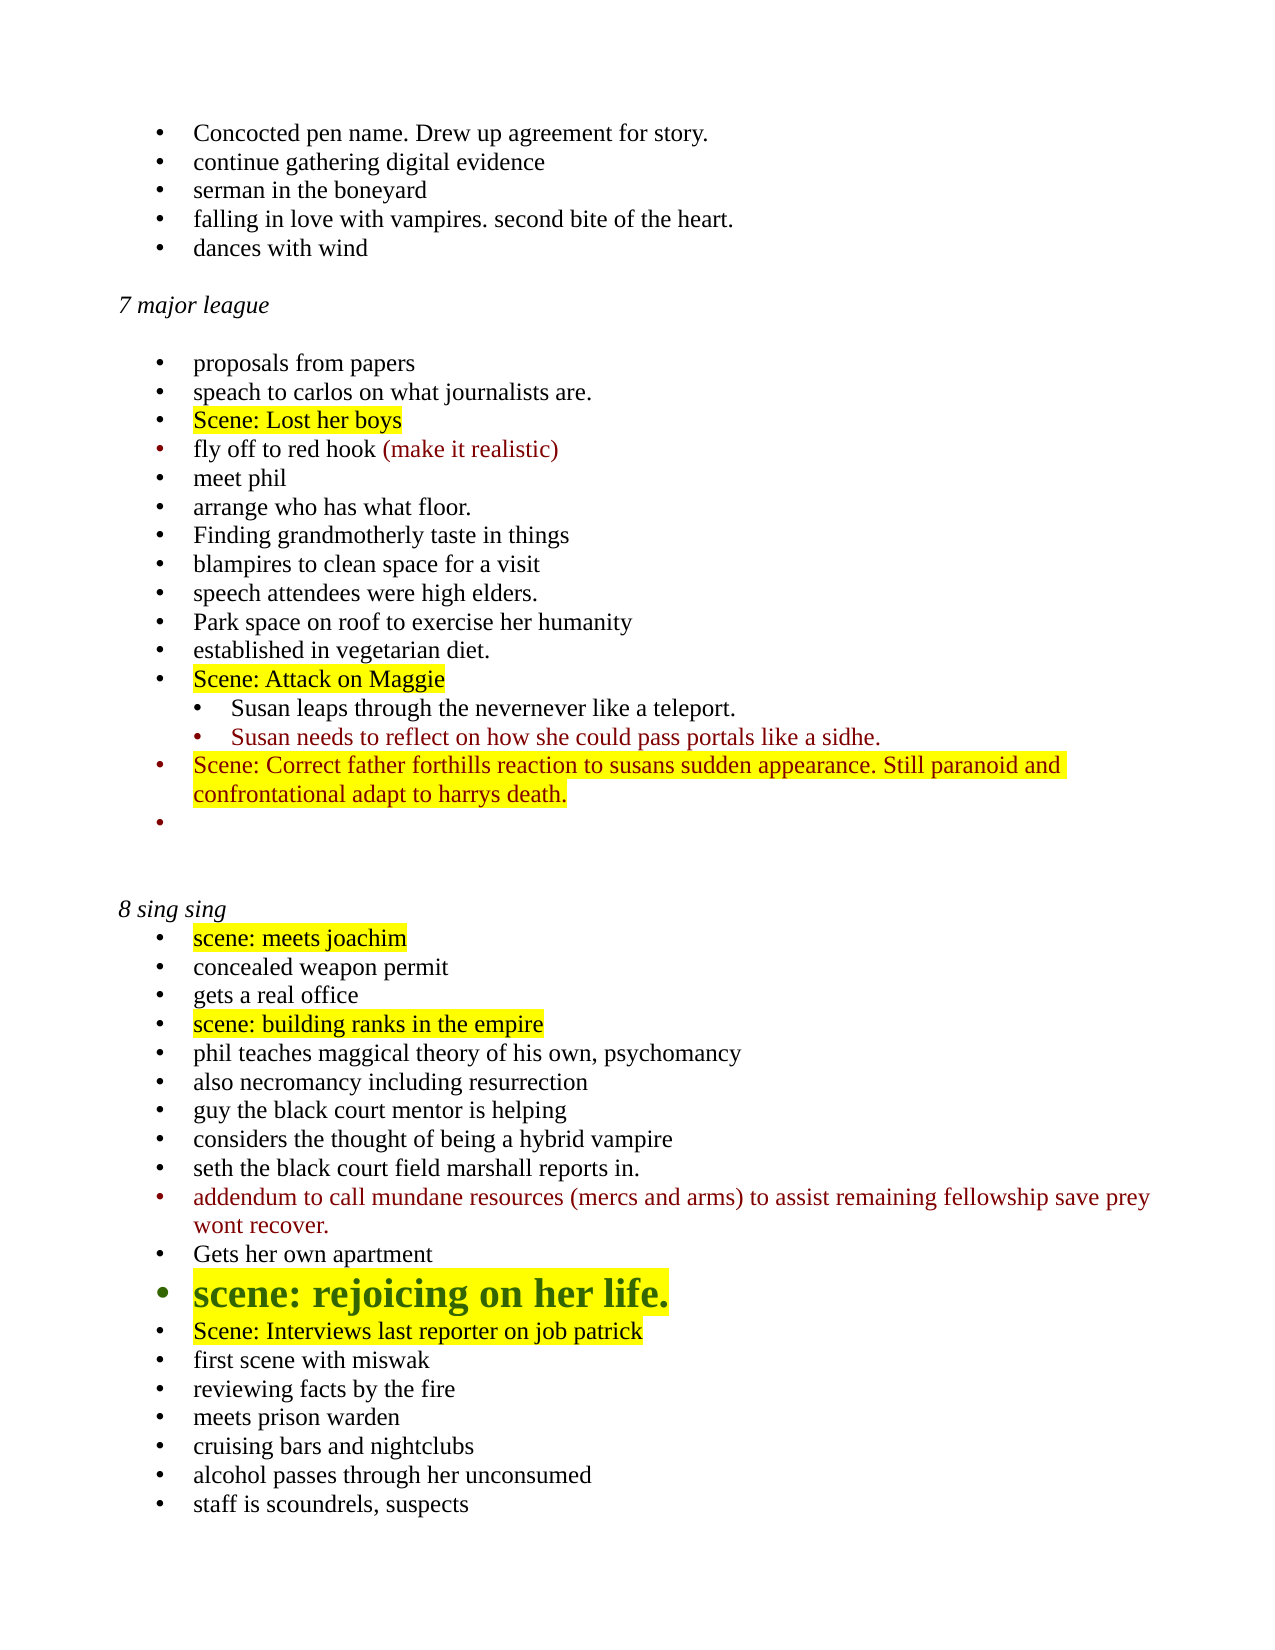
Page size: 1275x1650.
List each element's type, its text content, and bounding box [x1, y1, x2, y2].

list concealed weapon permit [156, 952, 1157, 981]
list arrange who has what floor. [156, 492, 1157, 521]
list dances with wind [156, 233, 1157, 262]
list Scene: Correct father forthills reaction to susans sudden appearance. Still paranoid and confrontational adapt to harrys death. [156, 751, 1157, 808]
list speach to carlos on what journalists are. [156, 377, 1157, 406]
list scene: meets joachim [156, 923, 1157, 952]
list alcohol passes through her unconsumed [156, 1460, 1157, 1489]
list Park space on roof to exercise her humanity [156, 607, 1157, 636]
list reviewing facts by the fire [156, 1374, 1157, 1402]
list Concocted pen name. Drew up agreement for story. [156, 118, 1157, 147]
list proposals from papers [156, 348, 1157, 377]
list speech attendees were high elders. [156, 578, 1157, 607]
list Finding grandmotherly taste in things [156, 521, 1157, 549]
list Scene: Interviews last reporter on job patrick [156, 1316, 1157, 1345]
list serman in the boneyard [156, 176, 1157, 204]
list Susan needs to reflect on how she could pass portals like a sidhe. [193, 722, 1157, 751]
list gets a real office [156, 981, 1157, 1009]
list blampires to clean space for a visit [156, 549, 1157, 578]
text 7 major league [118, 291, 1157, 319]
list Scene: Attack on Maggie [156, 664, 1157, 693]
list addendum to call mundane resources (mercs and arms) to assist remaining fellowship save prey wont recover. [156, 1182, 1157, 1239]
list scene: rejoicing on her life. [156, 1268, 1157, 1316]
list seth the black court field marshall reports in. [156, 1153, 1157, 1182]
list staff is scoundrels, suspects [156, 1489, 1157, 1517]
list first scene with miswak [156, 1345, 1157, 1374]
list Gets her own apartment [156, 1239, 1157, 1268]
list phil teaches maggical theory of his own, psychomancy [156, 1038, 1157, 1067]
text 8 sing sing [118, 894, 1157, 923]
list falling in love with vampires. second bite of the heart. [156, 204, 1157, 233]
list scene: building ranks in the empire [156, 1009, 1157, 1038]
list also necromancy including resurrection [156, 1067, 1157, 1096]
list cruising bars and nightclubs [156, 1431, 1157, 1460]
list Scene: Lost her boys [156, 406, 1157, 434]
list meet phil [156, 463, 1157, 492]
list guy the black court mentor is helping [156, 1096, 1157, 1124]
list meets prison warden [156, 1402, 1157, 1431]
list fly off to red hook (make it realistic) [156, 434, 1157, 463]
list continue gathering digital evidence [156, 147, 1157, 176]
list established in vegetarian diet. [156, 636, 1157, 664]
list Susan leaps through the nevernever like a teleport. [193, 693, 1157, 722]
list considers the thought of being a hybrid vampire [156, 1124, 1157, 1153]
